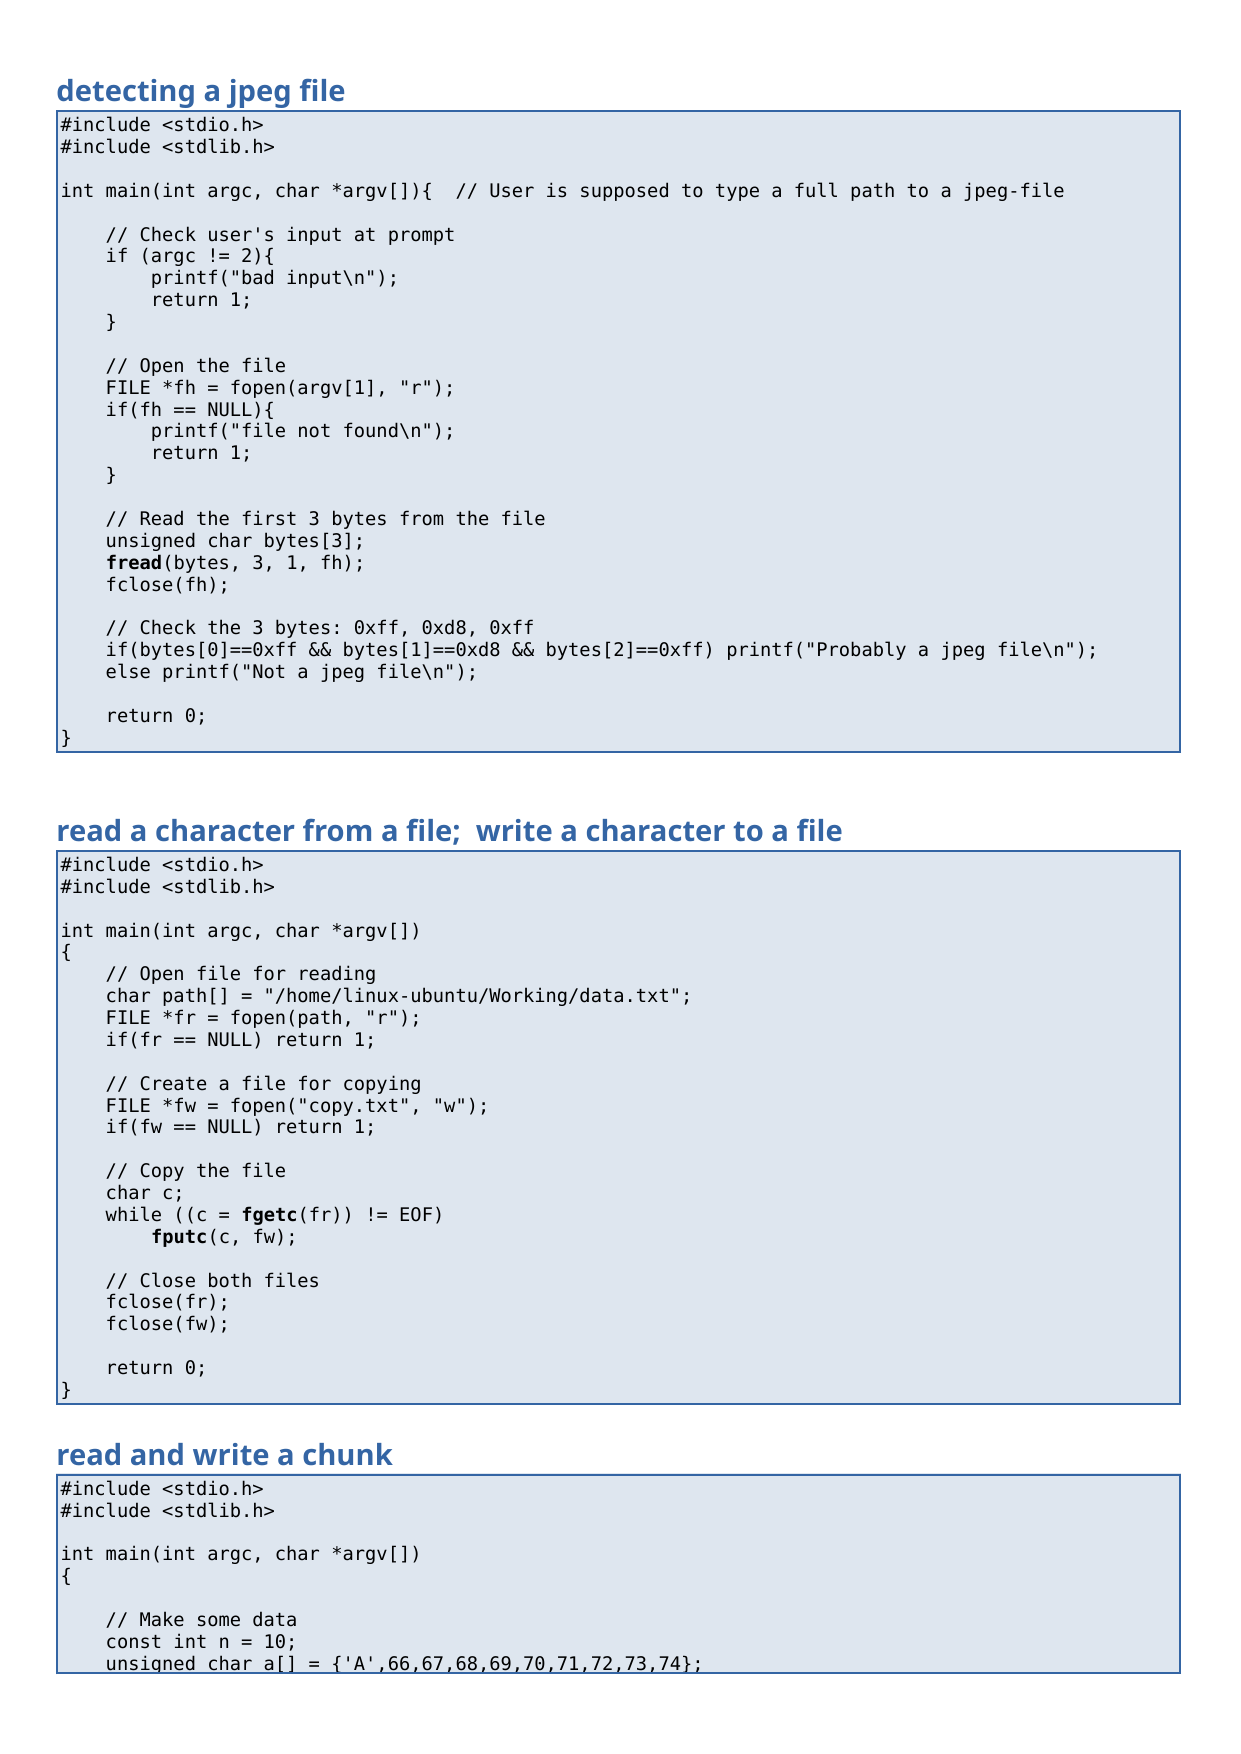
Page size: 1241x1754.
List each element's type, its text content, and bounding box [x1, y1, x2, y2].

text if(bytes[0]==0xff && bytes[1]==0xd8 && bytes[2]==0xff) printf("Probably a jpeg file\n"); [58, 635, 1179, 657]
text // Copy the file [58, 1156, 1179, 1178]
text char c; [58, 1178, 1179, 1200]
title detecting a jpeg file [56, 70, 1181, 110]
text FILE *fw = fopen("copy.txt", "w"); [58, 1091, 1179, 1112]
text { [58, 937, 1179, 959]
text // Make some data [58, 1605, 1179, 1627]
text #include <stdlib.h> [58, 1495, 1179, 1517]
text return 1; [58, 438, 1179, 460]
text return 1; [58, 285, 1179, 307]
text if(fh == NULL){ [58, 394, 1179, 416]
text printf("file not found\n"); [58, 416, 1179, 438]
title read a character from a file; write a character to a file [56, 810, 1181, 850]
text FILE *fh = fopen(argv[1], "r"); [58, 372, 1179, 394]
text const int n = 10; [58, 1627, 1179, 1648]
text if (argc != 2){ [58, 241, 1179, 263]
text #include <stdio.h> [58, 1476, 1179, 1495]
text // Create a file for copying [58, 1069, 1179, 1091]
text #include <stdlib.h> [58, 132, 1179, 154]
text } [58, 1375, 1179, 1403]
text printf("bad input\n"); [58, 263, 1179, 285]
text #include <stdio.h> [58, 112, 1179, 132]
text fread(bytes, 3, 1, fh); [58, 547, 1179, 569]
text fclose(fr); [58, 1287, 1179, 1309]
text #include <stdio.h> [58, 852, 1179, 872]
text if(fw == NULL) return 1; [58, 1112, 1179, 1134]
text int main(int argc, char *argv[]) [58, 916, 1179, 937]
text } [58, 722, 1179, 751]
text FILE *fr = fopen(path, "r"); [58, 1003, 1179, 1025]
text // Read the first 3 bytes from the file [58, 504, 1179, 526]
text #include <stdlib.h> [58, 872, 1179, 894]
text // Open the file [58, 351, 1179, 372]
text } [58, 460, 1179, 482]
text // Close both files [58, 1266, 1179, 1287]
text return 0; [58, 1353, 1179, 1375]
text fputc(c, fw); [58, 1222, 1179, 1244]
text { [58, 1561, 1179, 1583]
text // Check user's input at prompt [58, 219, 1179, 241]
text unsigned char bytes[3]; [58, 526, 1179, 547]
text fclose(fh); [58, 569, 1179, 591]
text if(fr == NULL) return 1; [58, 1025, 1179, 1047]
text int main(int argc, char *argv[]) [58, 1539, 1179, 1561]
title read and write a chunk [56, 1434, 1181, 1473]
text unsigned char a[] = {'A',66,67,68,69,70,71,72,73,74}; [58, 1648, 1179, 1672]
text else printf("Not a jpeg file\n"); [58, 657, 1179, 679]
text // Open file for reading [58, 959, 1179, 981]
text char path[] = "/home/linux-ubuntu/Working/data.txt"; [58, 981, 1179, 1003]
text // Check the 3 bytes: 0xff, 0xd8, 0xff [58, 613, 1179, 635]
text int main(int argc, char *argv[]){ // User is supposed to type a full path to a jpeg-file [58, 176, 1179, 197]
text } [58, 307, 1179, 329]
text while ((c = fgetc(fr)) != EOF) [58, 1200, 1179, 1222]
text fclose(fw); [58, 1309, 1179, 1331]
text return 0; [58, 701, 1179, 722]
